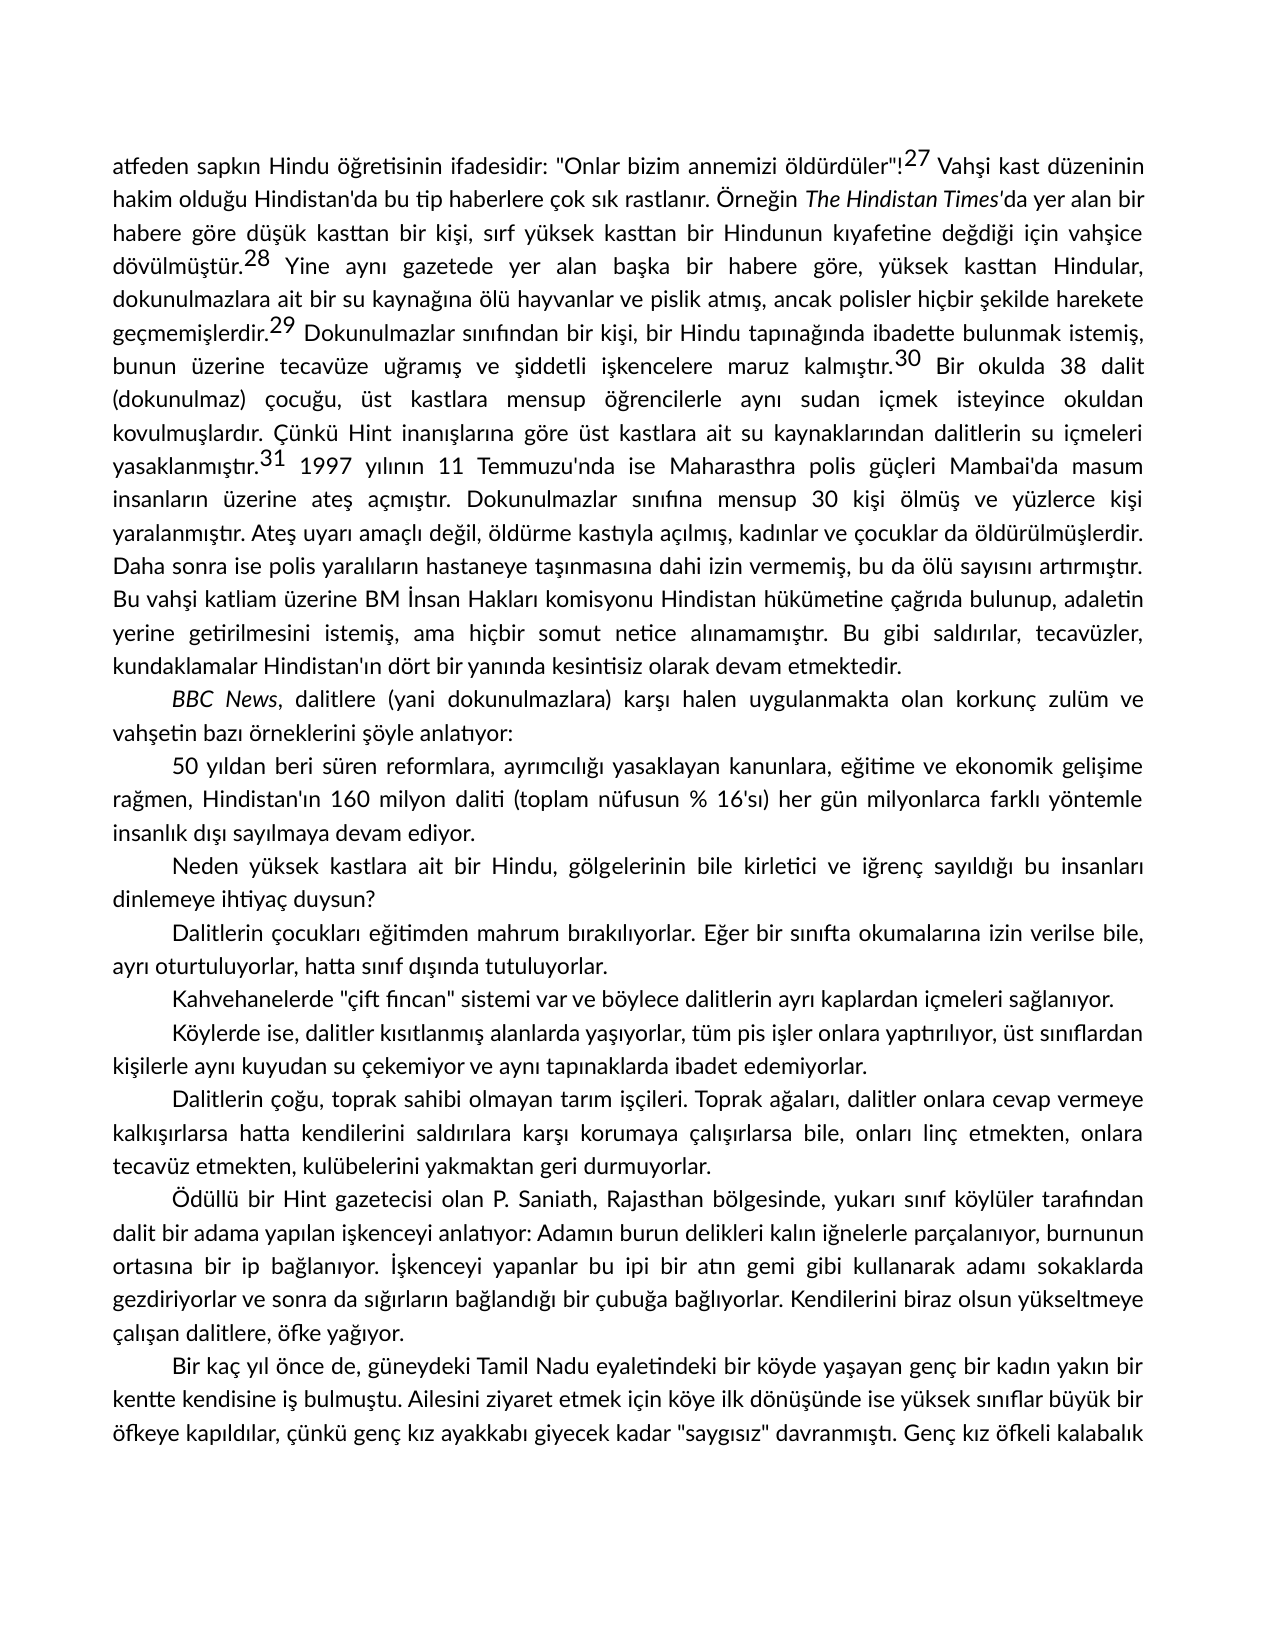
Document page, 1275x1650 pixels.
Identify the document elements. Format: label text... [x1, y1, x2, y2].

text Kahvehanelerde "çift fincan" sistemi var ve böylece dalitlerin ayrı kaplardan içmeleri sağlanıyor. [112, 981, 1145, 1014]
text BBC News, dalitlere (yani dokunulmazlara) karşı halen uygulanmakta olan korkunç zulüm ve vahşetin bazı örneklerini şöyle anlatıyor: [112, 681, 1145, 748]
text 50 yıldan beri süren reformlara, ayrımcılığı yasaklayan kanunlara, eğitime ve ekonomik gelişime rağmen, Hindistan'ın 160 milyon daliti (toplam nüfusun % 16'sı) her gün milyonlarca farklı yöntemle insanlık dışı sayılmaya devam ediyor. [112, 748, 1145, 848]
text Neden yüksek kastlara ait bir Hindu, gölgelerinin bile kirletici ve iğrenç sayıldığı bu insanları dinlemeye ihtiyaç duysun? [112, 848, 1145, 914]
text Ödüllü bir Hint gazetecisi olan P. Saniath, Rajasthan bölgesinde, yukarı sınıf köylüler tarafından dalit bir adama yapılan işkenceyi anlatıyor: Adamın burun delikleri kalın iğnelerle parçalanıyor, burnunun ortasına bir ip bağlanıyor. İşkenceyi yapanlar bu ipi bir atın gemi gibi kullanarak adamı sokaklarda gezdiriyorlar ve sonra da sığırların bağlandığı bir çubuğa bağlıyorlar. Kendilerini biraz olsun yükseltmeye çalışan dalitlere, öfke yağıyor. [112, 1181, 1145, 1348]
text Bir kaç yıl önce de, güneydeki Tamil Nadu eyaletindeki bir köyde yaşayan genç bir kadın yakın bir kentte kendisine iş bulmuştu. Ailesini ziyaret etmek için köye ilk dönüşünde ise yüksek sınıflar büyük bir öfkeye kapıldılar, çünkü genç kız ayakkabı giyecek kadar "saygısız" davranmıştı. Genç kız öfkeli kalabalık [112, 1348, 1145, 1448]
text Dalitlerin çoğu, toprak sahibi olmayan tarım işçileri. Toprak ağaları, dalitler onlara cevap vermeye kalkışırlarsa hatta kendilerini saldırılara karşı korumaya çalışırlarsa bile, onları linç etmekten, onlara tecavüz etmekten, kulübelerini yakmaktan geri durmuyorlar. [112, 1081, 1145, 1181]
text Köylerde ise, dalitler kısıtlanmış alanlarda yaşıyorlar, tüm pis işler onlara yaptırılıyor, üst sınıflardan kişilerle aynı kuyudan su çekemiyor ve aynı tapınaklarda ibadet edemiyorlar. [112, 1014, 1145, 1081]
text Dalitlerin çocukları eğitimden mahrum bırakılıyorlar. Eğer bir sınıfta okumalarına izin verilse bile, ayrı oturtuluyorlar, hatta sınıf dışında tutuluyorlar. [112, 914, 1145, 981]
text atfeden sapkın Hindu öğretisinin ifadesidir: "Onlar bizim annemizi öldürdüler"!27 Vahşi kast düzeninin hakim olduğu Hindistan'da bu tip haberlere çok sık rastlanır. Örneğin The Hindistan Times'da yer alan bir habere göre düşük kasttan bir kişi, sırf yüksek kasttan bir Hindunun kıyafetine değdiği için vahşice dövülmüştür.28 Yine aynı gazetede yer alan başka bir habere göre, yüksek kasttan Hindular, dokunulmazlara ait bir su kaynağına ölü hayvanlar ve pislik atmış, ancak polisler hiçbir şekilde harekete geçmemişlerdir.29 Dokunulmazlar sınıfından bir kişi, bir Hindu tapınağında ibadette bulunmak istemiş, bunun üzerine tecavüze uğramış ve şiddetli işkencelere maruz kalmıştır.30 Bir okulda 38 dalit (dokunulmaz) çocuğu, üst kastlara mensup öğrencilerle aynı sudan içmek isteyince okuldan kovulmuşlardır. Çünkü Hint inanışlarına göre üst kastlara ait su kaynaklarından dalitlerin su içmeleri yasaklanmıştır.31 1997 yılının 11 Temmuzu'nda ise Maharasthra polis güçleri Mambai'da masum insanların üzerine ateş açmıştır. Dokunulmazlar sınıfına mensup 30 kişi ölmüş ve yüzlerce kişi yaralanmıştır. Ateş uyarı amaçlı değil, öldürme kastıyla açılmış, kadınlar ve çocuklar da öldürülmüşlerdir. Daha sonra ise polis yaralıların hastaneye taşınmasına dahi izin vermemiş, bu da ölü sayısını artırmıştır. Bu vahşi katliam üzerine BM İnsan Hakları komisyonu Hindistan hükümetine çağrıda bulunup, adaletin yerine getirilmesini istemiş, ama hiçbir somut netice alınamamıştır. Bu gibi saldırılar, tecavüzler, kundaklamalar Hindistan'ın dört bir yanında kesintisiz olarak devam etmektedir. [112, 148, 1145, 681]
